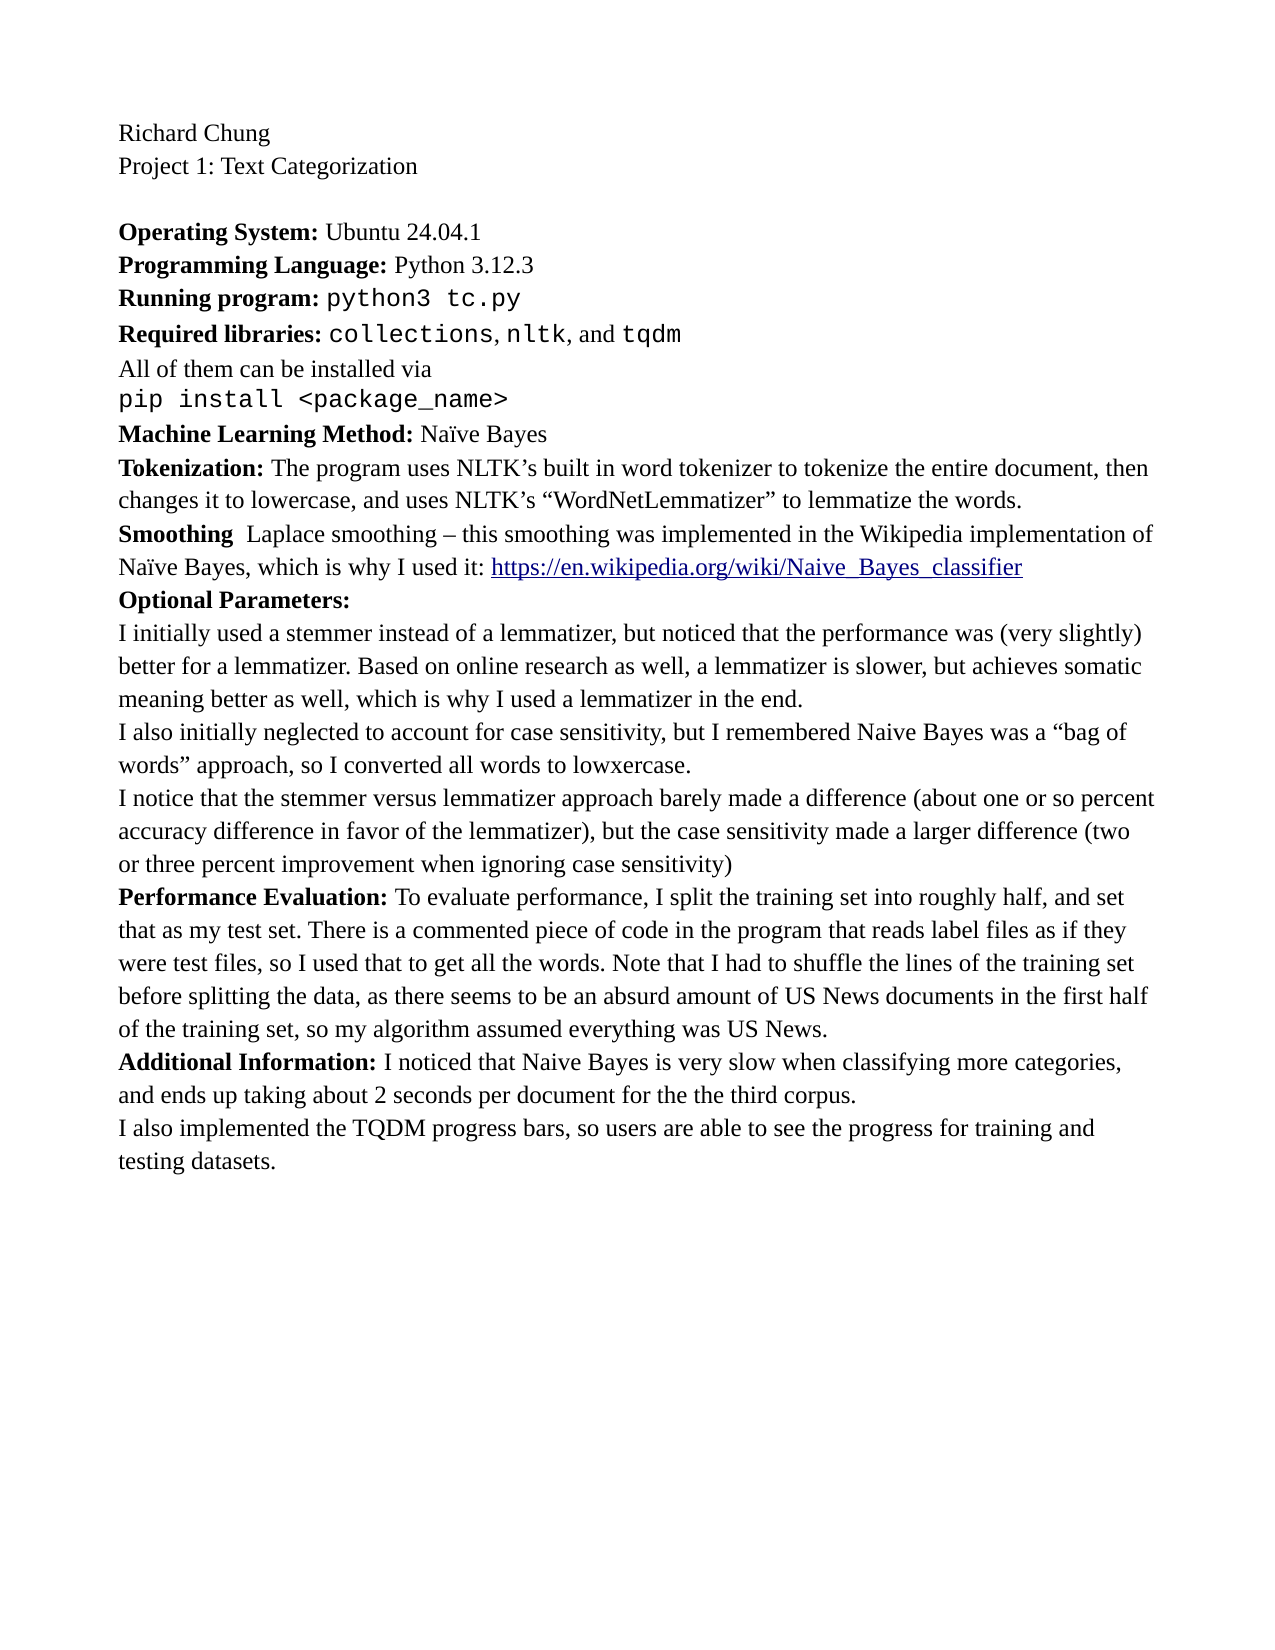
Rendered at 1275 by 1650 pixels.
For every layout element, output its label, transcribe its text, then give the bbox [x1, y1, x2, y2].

text All of them can be installed via [118, 354, 1157, 383]
text Smoothing Laplace smoothing – this smoothing was implemented in the Wikipedia implementation of Naïve Bayes, which is why I used it: https://en.wikipedia.org/wiki/Naive_Bayes_classifier [118, 519, 1157, 580]
text Programming Language: Python 3.12.3 [118, 250, 1157, 279]
text Machine Learning Method: Naïve Bayes [118, 419, 1157, 448]
text Operating System: Ubuntu 24.04.1 [118, 217, 1157, 246]
text Project 1: Text Categorization [118, 151, 1157, 180]
text I initially used a stemmer instead of a lemmatizer, but noticed that the performance was (very slightly) better for a lemmatizer. Based on online research as well, a lemmatizer is slower, but achieves somatic meaning better as well, which is why I used a lemmatizer in the end. [118, 618, 1157, 712]
text Optional Parameters: [118, 585, 1157, 613]
text Required libraries: collections, nltk, and tqdm [118, 319, 1157, 349]
text I also implemented the TQDM progress bars, so users are able to see the progress for training and testing datasets. [118, 1113, 1157, 1175]
text Additional Information: I noticed that Naive Bayes is very slow when classifying more categories, and ends up taking about 2 seconds per document for the the third corpus. [118, 1047, 1157, 1109]
text Running program: python3 tc.py [118, 283, 1157, 314]
text Performance Evaluation: To evaluate performance, I split the training set into roughly half, and set that as my test set. There is a commented piece of code in the program that reads label files as if they were test files, so I used that to get all the words. Note that I had to shuffle the lines of the training set before splitting the data, as there seems to be an absurd amount of US News documents in the first half of the training set, so my algorithm assumed everything was US News. [118, 882, 1157, 1043]
text Richard Chung [118, 118, 1157, 147]
text pip install <package_name> [118, 387, 1157, 415]
text I also initially neglected to account for case sensitivity, but I remembered Naive Bayes was a “bag of words” approach, so I converted all words to lowxercase. [118, 717, 1157, 778]
text Tokenization: The program uses NLTK’s built in word tokenizer to tokenize the entire document, then changes it to lowercase, and uses NLTK’s “WordNetLemmatizer” to lemmatize the words. [118, 453, 1157, 514]
text I notice that the stemmer versus lemmatizer approach barely made a difference (about one or so percent accuracy difference in favor of the lemmatizer), but the case sensitivity made a larger difference (two or three percent improvement when ignoring case sensitivity) [118, 783, 1157, 878]
